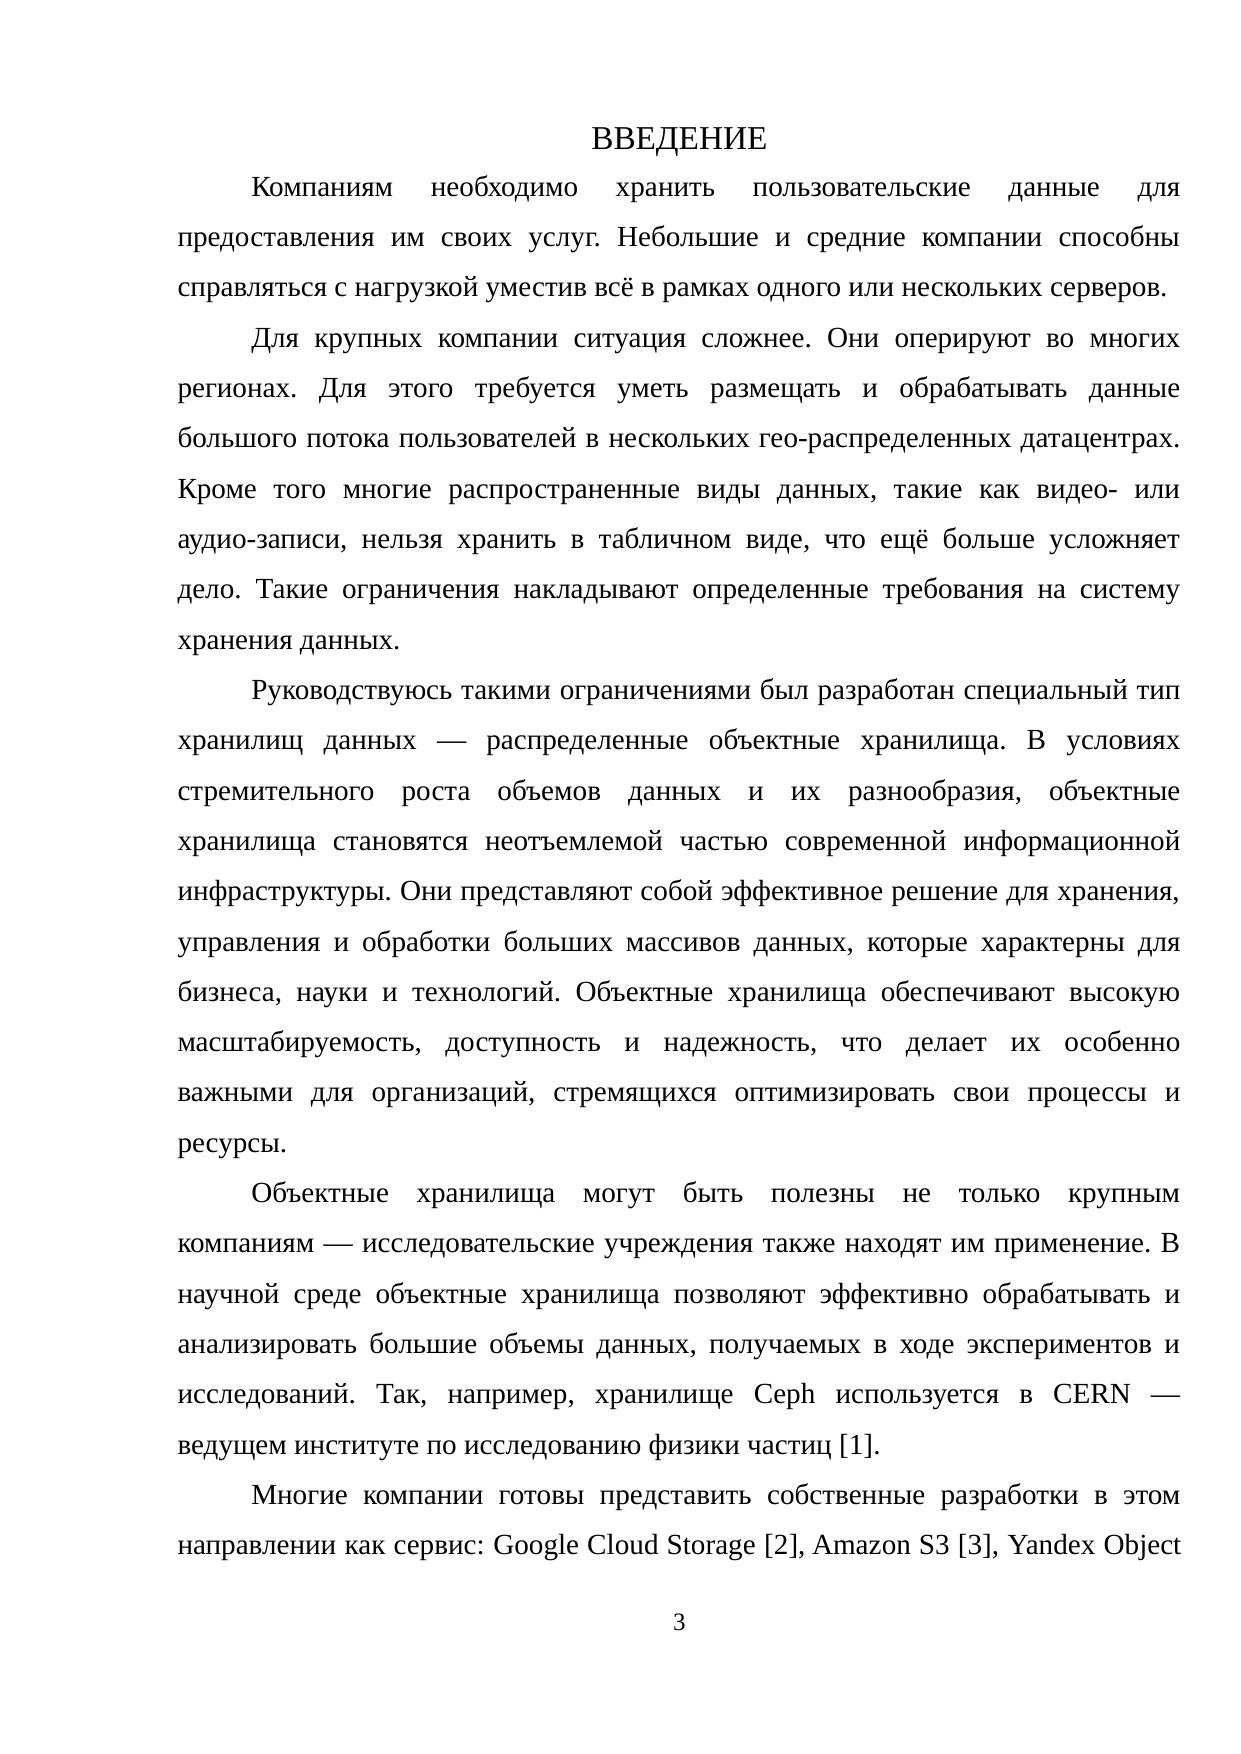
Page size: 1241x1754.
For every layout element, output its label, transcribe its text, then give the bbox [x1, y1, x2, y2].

text ВВЕДЕНИЕ [177, 118, 1181, 156]
text Компаниям необходимо хранить пользовательские данные для предоставления им своих услуг. Небольшие и средние компании способны справляться с нагрузкой уместив всё в рамках одного или нескольких серверов. [177, 169, 1181, 303]
text Объектные хранилища могут быть полезны не только крупным компаниям — исследовательские учреждения также находят им применение. В научной среде объектные хранилища позволяют эффективно обрабатывать и анализировать большие объемы данных, получаемых в ходе экспериментов и исследований. Так, например, хранилище Ceph используется в CERN — ведущем институте по исследованию физики частиц [1]. [177, 1175, 1181, 1460]
text Многие компании готовы представить собственные разработки в этом направлении как сервис: Google Cloud Storage [2], Amazon S3 [3], Yandex Object [177, 1477, 1181, 1561]
text Для крупных компании ситуация сложнее. Они оперируют во многих регионах. Для этого требуется уметь размещать и обрабатывать данные большого потока пользователей в нескольких гео-распределенных датацентрах. Кроме того многие распространенные виды данных, такие как видео- или аудио-записи, нельзя хранить в табличном виде, что ещё больше усложняет дело. Такие ограничения накладывают определенные требования на систему хранения данных. [177, 320, 1181, 655]
text Руководствуюсь такими ограничениями был разработан специальный тип хранилищ данных — распределенные объектные хранилища. В условиях стремительного роста объемов данных и их разнообразия, объектные хранилища становятся неотъемлемой частью современной информационной инфраструктуры. Они представляют собой эффективное решение для хранения, управления и обработки больших массивов данных, которые характерны для бизнеса, науки и технологий. Объектные хранилища обеспечивают высокую масштабируемость, доступность и надежность, что делает их особенно важными для организаций, стремящихся оптимизировать свои процессы и ресурсы. [177, 672, 1181, 1158]
